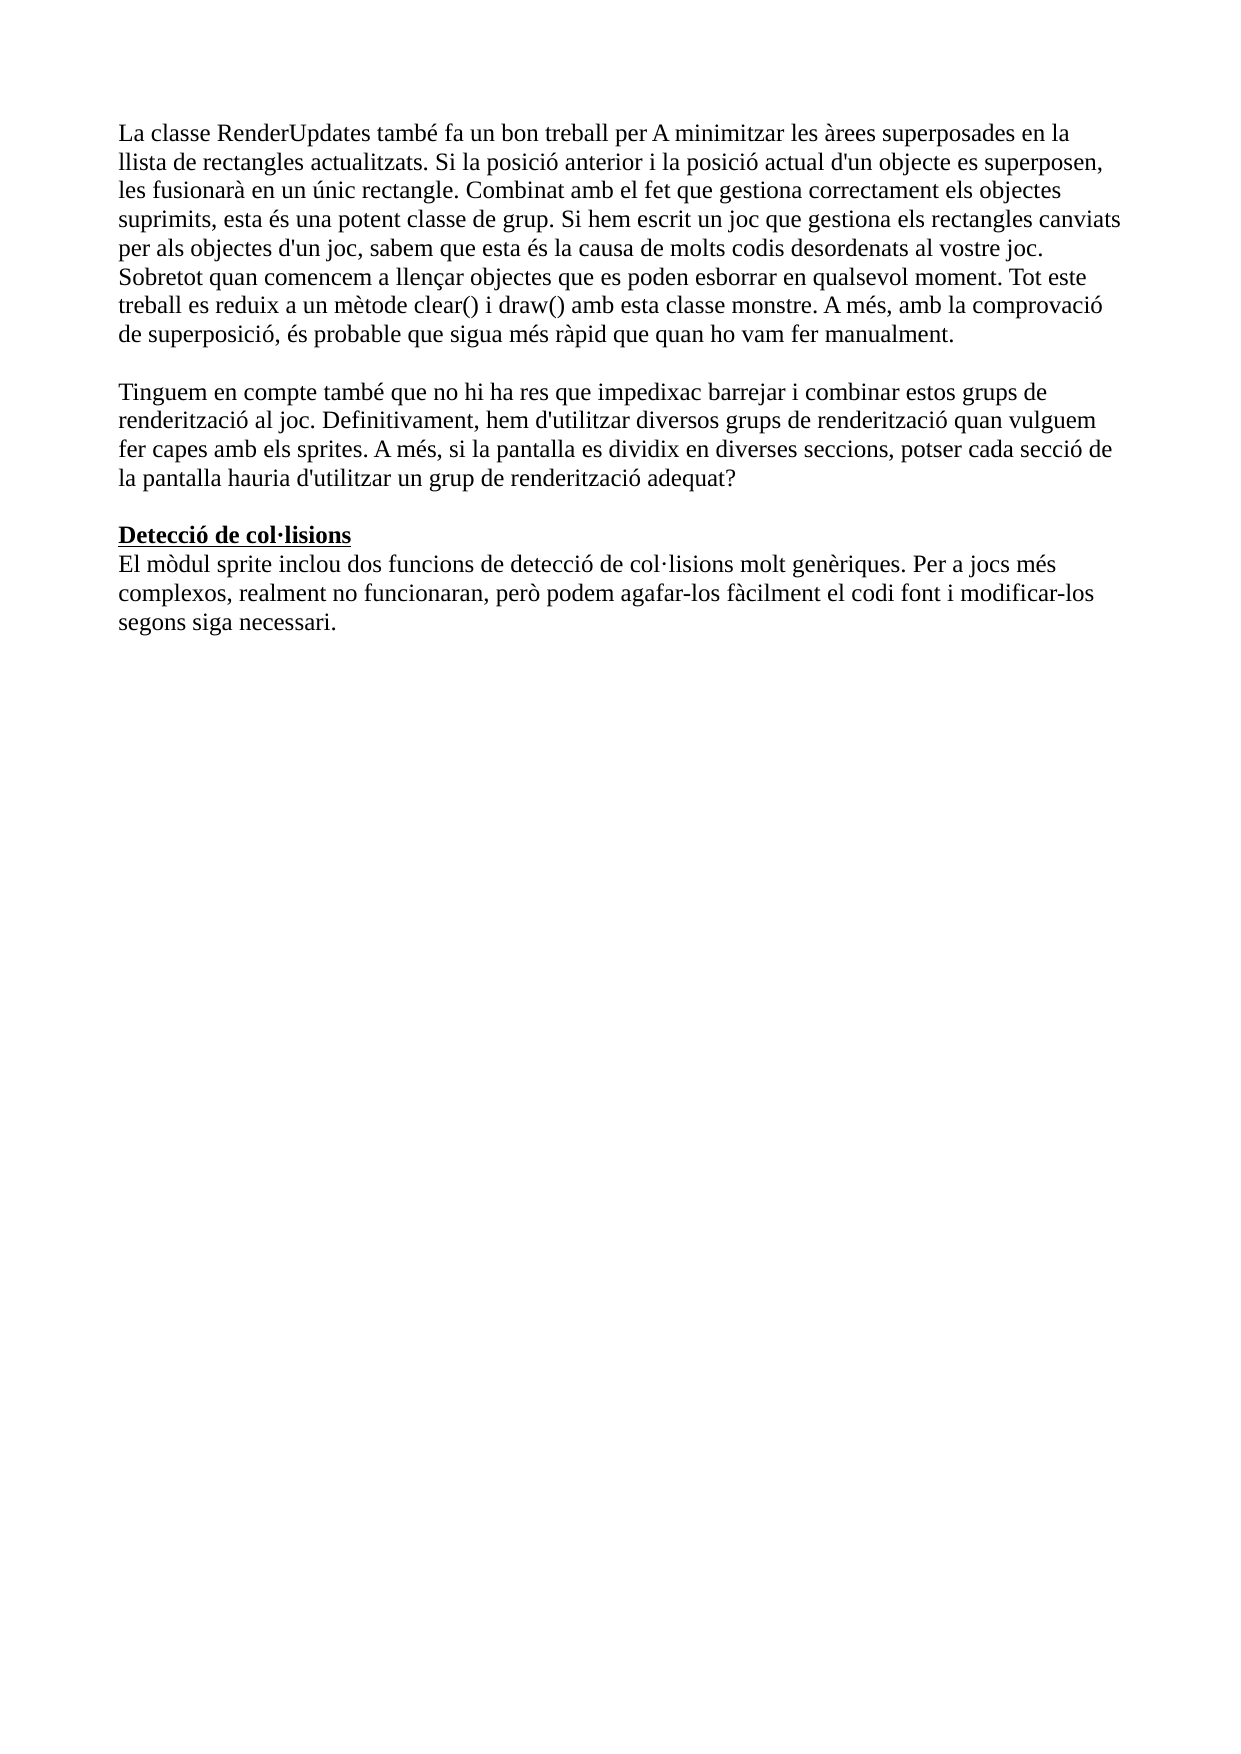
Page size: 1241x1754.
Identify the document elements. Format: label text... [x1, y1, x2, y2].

text Tinguem en compte també que no hi ha res que impedixac barrejar i combinar estos grups de renderització al joc. Definitivament, hem d'utilitzar diversos grups de renderització quan vulguem fer capes amb els sprites. A més, si la pantalla es dividix en diverses seccions, potser cada secció de la pantalla hauria d'utilitzar un grup de renderització adequat? [118, 377, 1122, 492]
text La classe RenderUpdates també fa un bon treball per A minimitzar les àrees superposades en la llista de rectangles actualitzats. Si la posició anterior i la posició actual d'un objecte es superposen, les fusionarà en un únic rectangle. Combinat amb el fet que gestiona correctament els objectes suprimits, esta és una potent classe de grup. Si hem escrit un joc que gestiona els rectangles canviats per als objectes d'un joc, sabem que esta és la causa de molts codis desordenats al vostre joc. Sobretot quan comencem a llençar objectes que es poden esborrar en qualsevol moment. Tot este treball es reduix a un mètode clear() i draw() amb esta classe monstre. A més, amb la comprovació de superposició, és probable que sigua més ràpid que quan ho vam fer manualment. [118, 118, 1122, 348]
text El mòdul sprite inclou dos funcions de detecció de col·lisions molt genèriques. Per a jocs més complexos, realment no funcionaran, però podem agafar-los fàcilment el codi font i modificar-los segons siga necessari. [118, 549, 1122, 636]
text Detecció de col·lisions [118, 521, 1122, 549]
